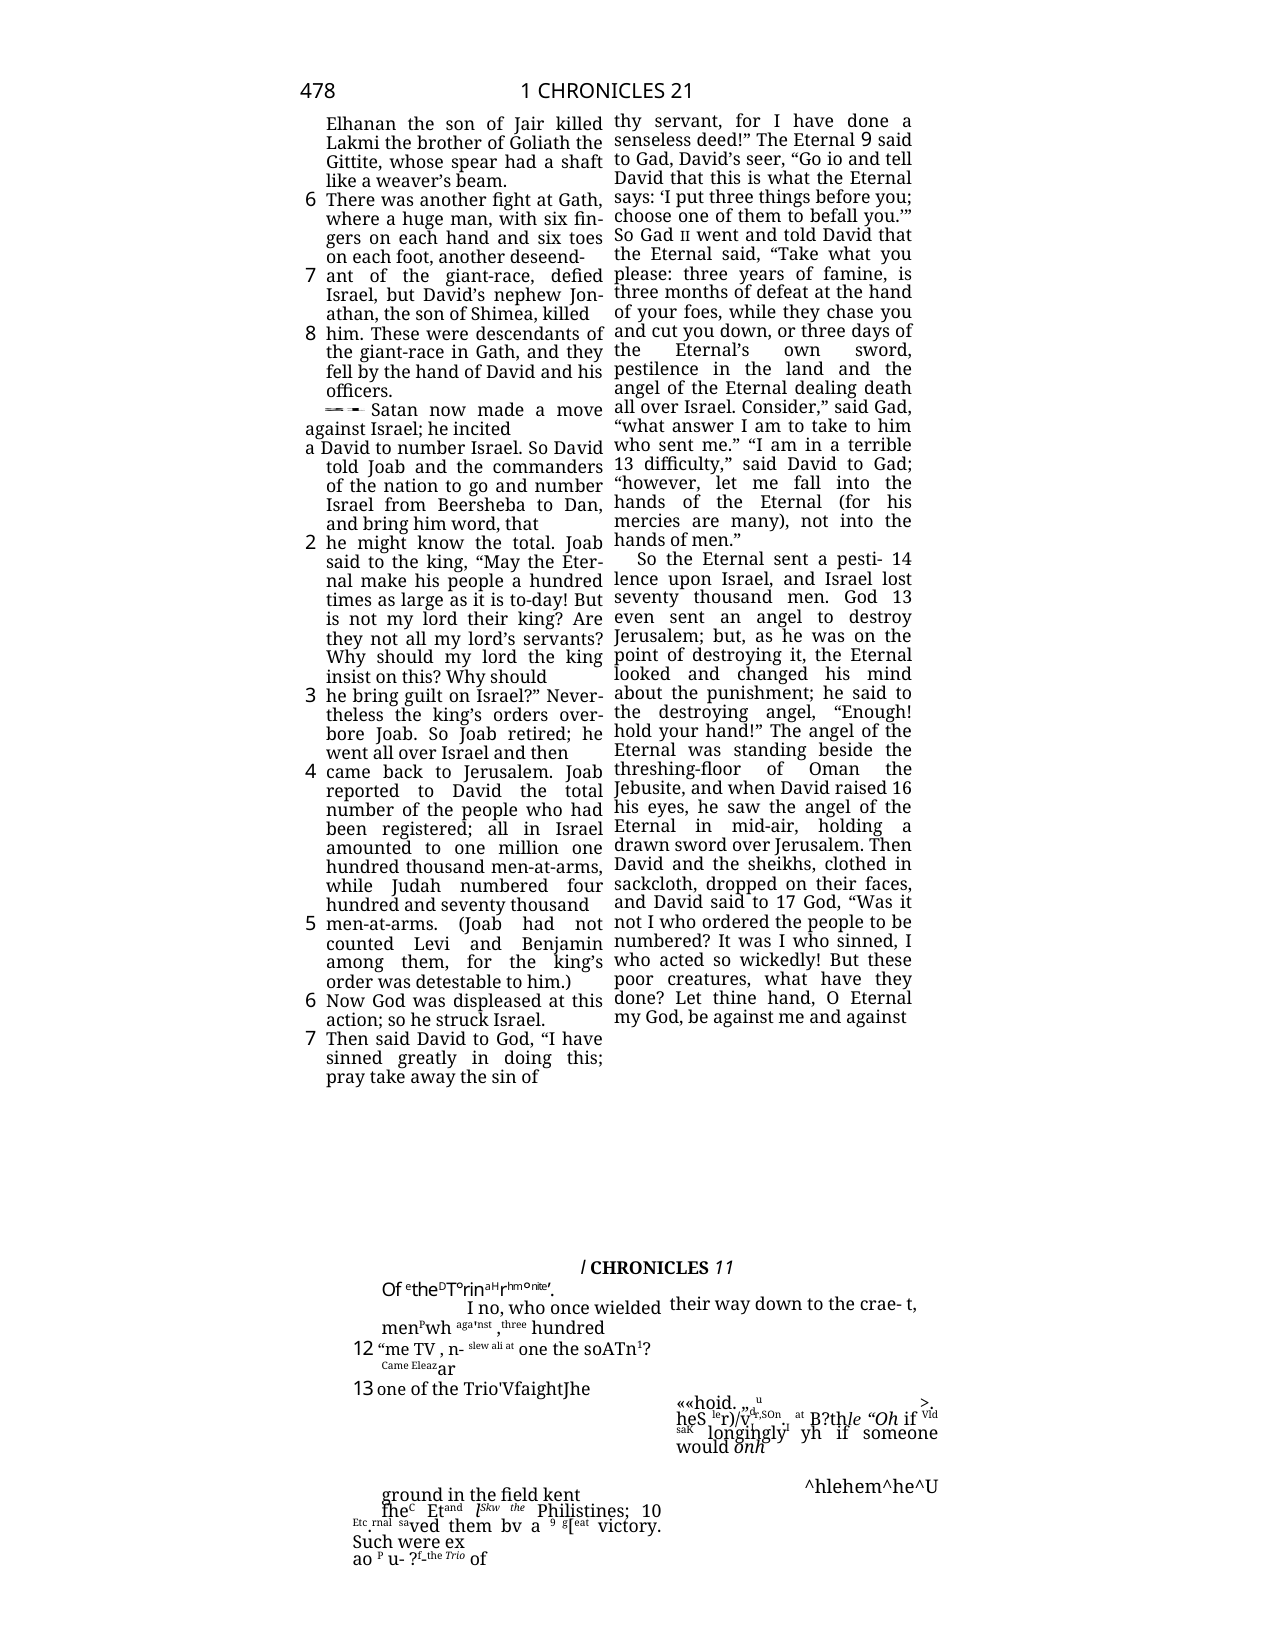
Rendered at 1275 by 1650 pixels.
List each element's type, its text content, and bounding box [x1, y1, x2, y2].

text ground in the field kent [352, 1487, 661, 1505]
subtitle l CHRONICLES 11 [580, 1259, 768, 1278]
list he bring guilt on Israel?” Never­theless the king’s orders over­bore Joab. So Joab retired; he went all over Israel and then [305, 687, 603, 763]
list men-at-arms. (Joab had not counted Levi and Benjamin among them, for the king’s order was detestable to him.) [305, 916, 603, 992]
text heS ler)/vIr,SOn.I at B?thle “Oh if Vld saK longingly yh if someone would onh [676, 1413, 938, 1457]
text ^hlehem^he^U [659, 1478, 938, 1497]
text a David to number Israel. So Da­vid told Joab and the command­ers of the nation to go and num­ber Israel from Beersheba to Dan, and bring him word, that [305, 439, 603, 534]
subtitle ««hoid. „du >. [676, 1396, 938, 1413]
text So the Eternal sent a pesti- 14 lence upon Israel, and Israel lost seventy thousand men. God 13 even sent an angel to destroy Jerusalem; but, as he was on the point of destroying it, the Eter­nal looked and changed his mind about the punishment; he said to the destroying angel, “Enough! hold your hand!” The angel of the Eternal was standing beside the threshing-floor of Oman the Jebusite, and when David raised 16 his eyes, he saw the angel of the Eternal in mid-air, holding a drawn sword over Jerusalem. Then David and the sheikhs, clothed in sackcloth, dropped on their faces, and David said to 17 God, “Was it not I who ordered the people to be numbered? It was I who sinned, I who acted so wickedly! But these poor creatures, what have they done? Let thine hand, O Eternal my God, be against me and against [614, 551, 912, 1027]
list There was another fight at Gath, where a huge man, with six fin­gers on each hand and six toes on each foot, another deseend- [305, 191, 603, 267]
text menPwh aga'nst ,three hundred [352, 1318, 661, 1338]
list Now God was displeased at this action; so he struck Israel. [305, 992, 603, 1030]
text ao P u- ?f-the Trio of [352, 1552, 661, 1569]
list ant of the giant-race, defied Israel, but David’s nephew Jon­athan, the son of Shimea, killed [305, 267, 603, 325]
text their way down to the crae- t, [669, 1297, 943, 1314]
list “me TV , n- slew ali at one the soATn1? Came Eleazar [352, 1338, 661, 1379]
text Elhanan the son of Jair killed Lakmi the brother of Goliath the Gittite, whose spear had a shaft like a weaver’s beam. [326, 115, 603, 191]
text Satan now made a move against Israel; he incited [305, 401, 603, 439]
list one of the Trio'VfaightJhe [352, 1379, 661, 1399]
text fheC Etand lSkw the Philistines; 10 Etc.rnal saved them bv a 9 g[eat victory. Such were ex [352, 1505, 661, 1552]
list came back to Jerusalem. Joab reported to David the total number of the people who had been registered; all in Israel amounted to one million one hundred thousand men-at-arms, while Judah numbered four hundred and seventy thousand [305, 763, 603, 916]
list him. These were descendants of the giant-race in Gath, and they fell by the hand of David and his officers. [305, 325, 603, 401]
text Of etheDT°rina Hrhm°nite’. [352, 1282, 661, 1300]
text thy servant, for I have done a senseless deed!” The Eternal 9 said to Gad, David’s seer, “Go io and tell David that this is what the Eternal says: ‘I put three things before you; choose one of them to befall you.’” So Gad ii went and told David that the Eternal said, “Take what you please: three years of famine, is three months of defeat at the hand of your foes, while they chase you and cut you down, or three days of the Eternal’s own sword, pestilence in the land and the angel of the Eternal dealing death all over Israel. Consider,” said Gad, “what answer I am to take to him who sent me.” “I am in a terrible 13 difficulty,” said David to Gad; “however, let me fall into the hands of the Eternal (for his mercies are many), not into the hands of men.” [614, 112, 912, 551]
list he might know the total. Joab said to the king, “May the Eter­nal make his people a hundred times as large as it is to-day! But is not my lord their king? Are they not all my lord’s serv­ants? Why should my lord the king insist on this? Why should [305, 534, 603, 687]
text I no, who once wielded [333, 1300, 661, 1318]
list Then said David to God, “I have sinned greatly in doing this; pray take away the sin of [305, 1030, 603, 1087]
